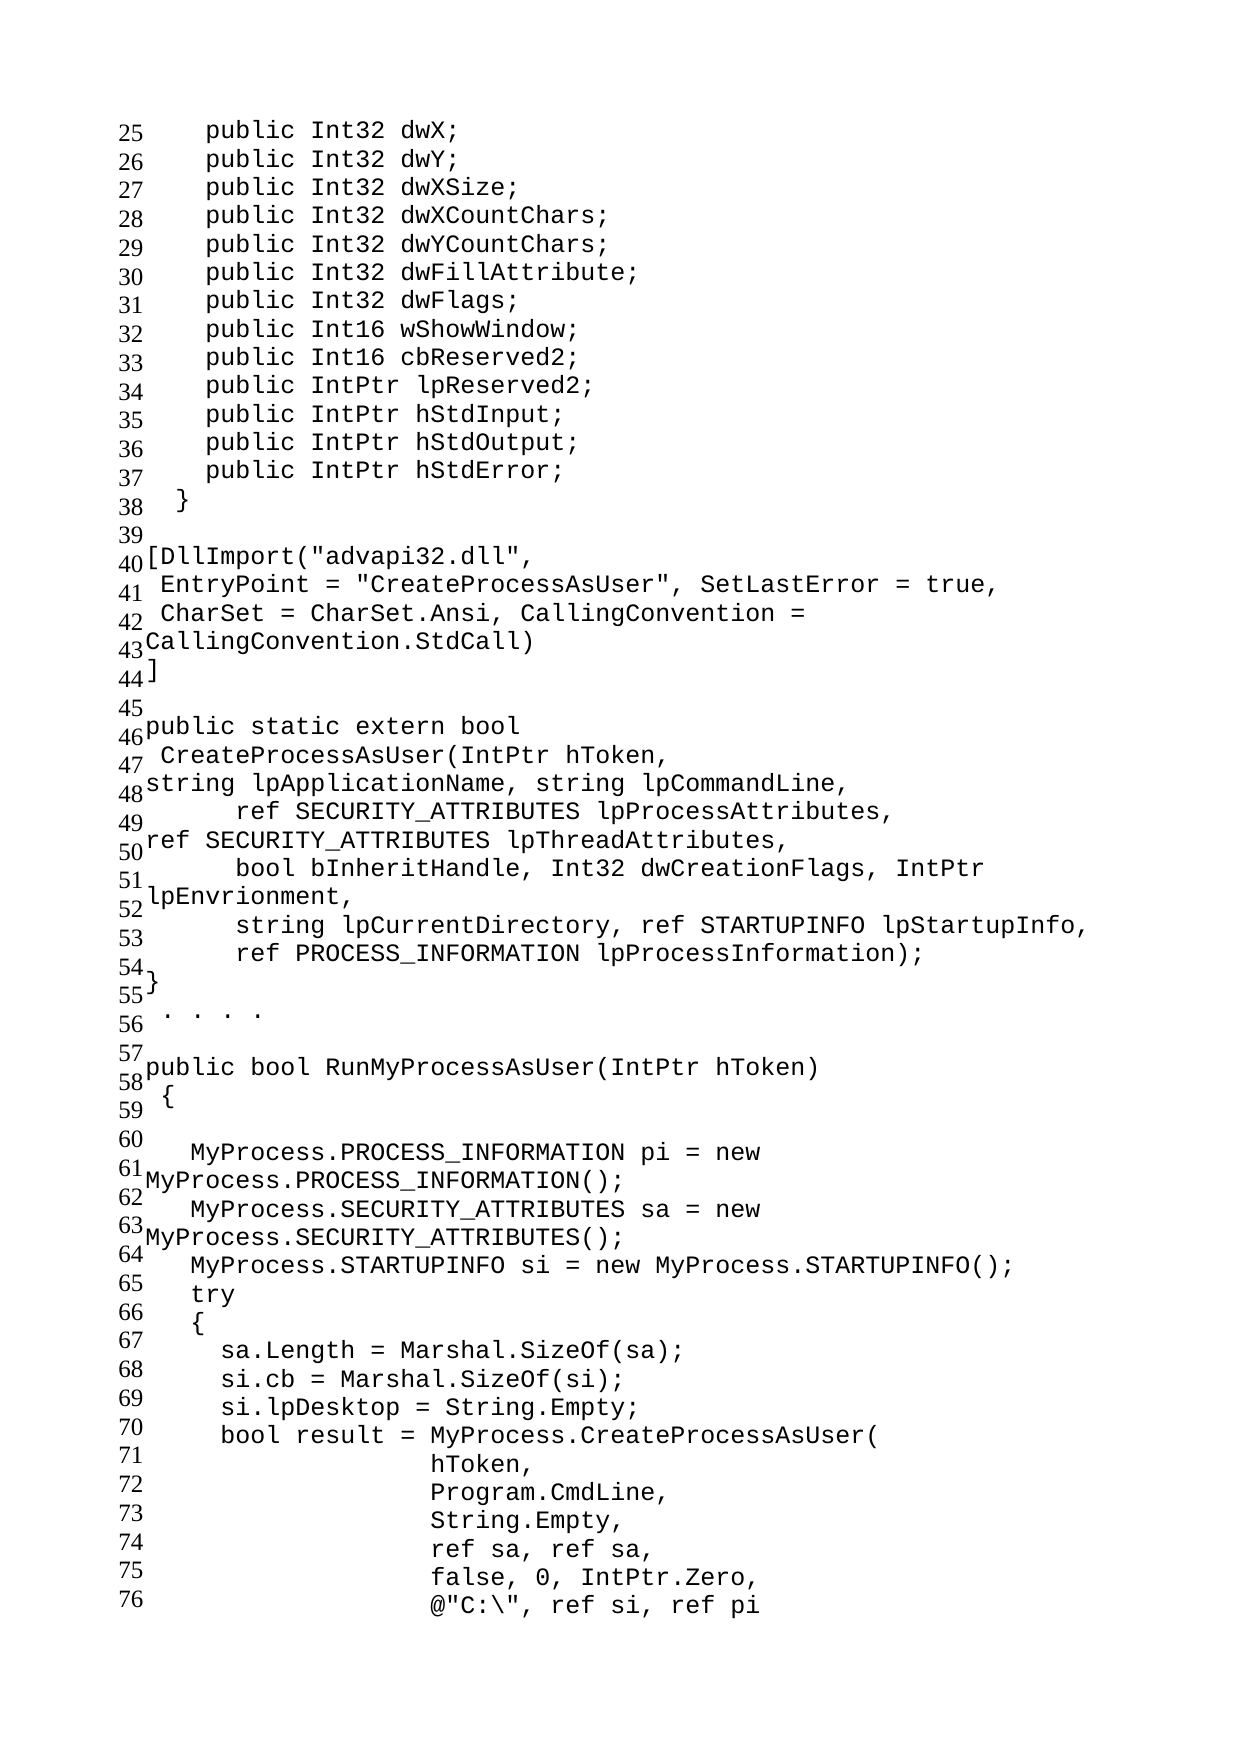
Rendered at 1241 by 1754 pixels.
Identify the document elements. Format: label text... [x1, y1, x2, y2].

table_header public Int32 dwX; public Int32 dwY; public Int32 dwXSize; public Int32 dwXCountChars; public Int32 dwYCountChars; public Int32 dwFillAttribute; public Int32 dwFlags; public Int16 wShowWindow; public Int16 cbReserved2; public IntPtr lpReserved2; public IntPtr hStdInput; public IntPtr hStdOutput; public IntPtr hStdError; } [DllImport("advapi32.dll", EntryPoint = "CreateProcessAsUser", SetLastError = true, CharSet = CharSet.Ansi, CallingConvention = CallingConvention.StdCall) ] public static extern bool CreateProcessAsUser(IntPtr hToken, string lpApplicationName, string lpCommandLine, ref SECURITY_ATTRIBUTES lpProcessAttributes, ref SECURITY_ATTRIBUTES lpThreadAttributes, bool bInheritHandle, Int32 dwCreationFlags, IntPtr lpEnvrionment, string lpCurrentDirectory, ref STARTUPINFO lpStartupInfo, ref PROCESS_INFORMATION lpProcessInformation); } . . . . public bool RunMyProcessAsUser(IntPtr hToken) { MyProcess.PROCESS_INFORMATION pi = new MyProcess.PROCESS_INFORMATION(); MyProcess.SECURITY_ATTRIBUTES sa = new MyProcess.SECURITY_ATTRIBUTES(); MyProcess.STARTUPINFO si = new MyProcess.STARTUPINFO(); try { sa.Length = Marshal.SizeOf(sa); si.cb = Marshal.SizeOf(si); si.lpDesktop = String.Empty; bool result = MyProcess.CreateProcessAsUser( hToken, Program.CmdLine, String.Empty, ref sa, ref sa, false, 0, IntPtr.Zero, @"C:\", ref si, ref pi [145, 118, 1122, 1621]
table_header 25 26 27 28 29 30 31 32 33 34 35 36 37 38 39 40 41 42 43 44 45 46 47 48 49 50 51 52 53 54 55 56 57 58 59 60 61 62 63 64 65 66 67 68 69 70 71 72 73 74 75 76 [118, 118, 145, 1621]
